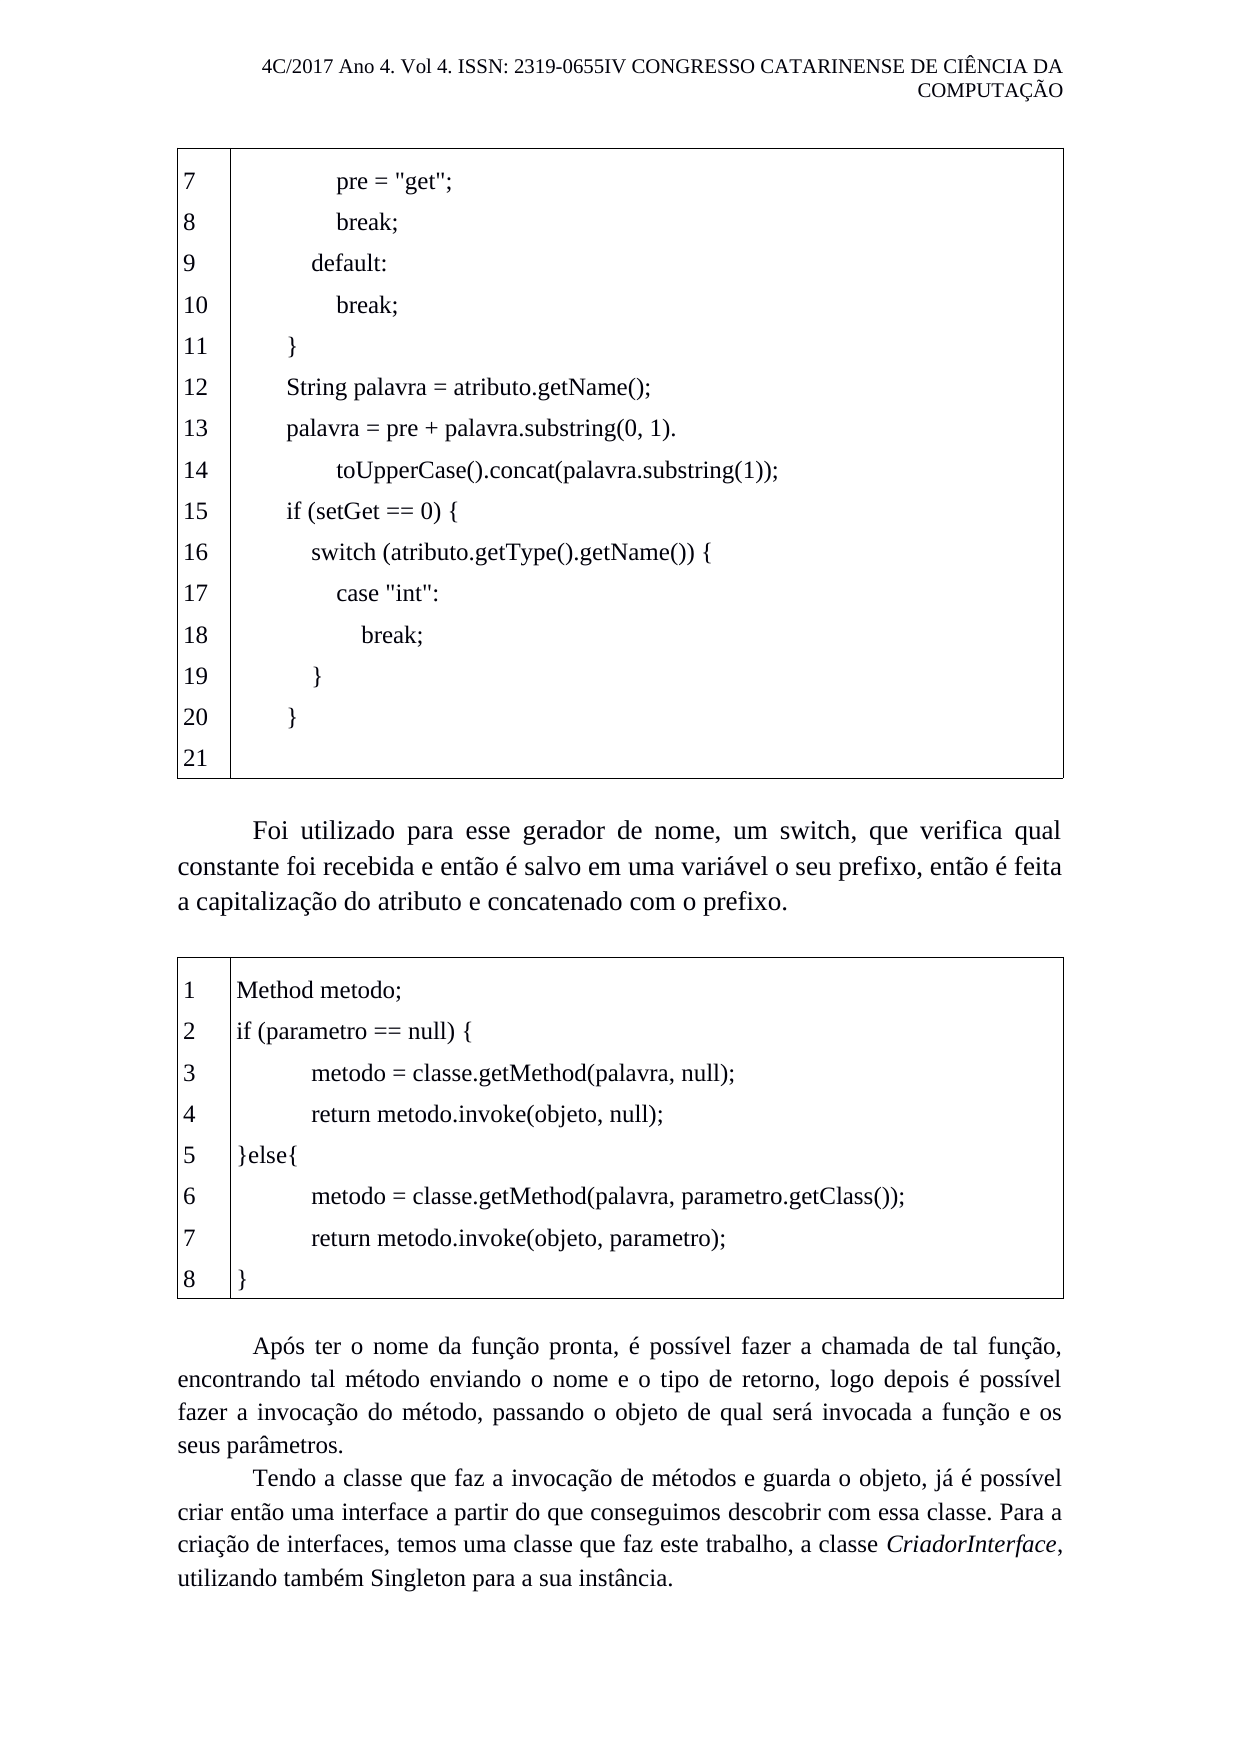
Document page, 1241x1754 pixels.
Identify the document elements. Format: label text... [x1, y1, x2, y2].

text Foi utilizado para esse gerador de nome, um switch, que verifica qual constante foi recebida e então é salvo em uma variável o seu prefixo, então é feita a capitalização do atributo e concatenado com o prefixo. [177, 814, 1063, 916]
table_header Method metodo; if (parametro == null) { metodo = classe.getMethod(palavra, null); return metodo.invoke(objeto, null); }else{ metodo = classe.getMethod(palavra, parametro.getClass()); return metodo.invoke(objeto, parametro); } [231, 958, 1063, 1298]
table_header pre = "get"; break; default: break; } String palavra = atributo.getName(); palavra = pre + palavra.substring(0, 1). toUpperCase().concat(palavra.substring(1)); if (setGet == 0) { switch (atributo.getType().getName()) { case "int": break; } } [231, 149, 1063, 778]
table_header 1 2 3 4 5 6 7 8 [178, 958, 230, 1298]
text Após ter o nome da função pronta, é possível fazer a chamada de tal função, encontrando tal método enviando o nome e o tipo de retorno, logo depois é possível fazer a invocação do método, passando o objeto de qual será invocada a função e os seus parâmetros. [177, 1331, 1063, 1459]
text Tendo a classe que faz a invocação de métodos e guarda o objeto, já é possível criar então uma interface a partir do que conseguimos descobrir com essa classe. Para a criação de interfaces, temos uma classe que faz este trabalho, a classe CriadorInterface, utilizando também Singleton para a sua instância. [177, 1463, 1063, 1591]
table_header 7 8 9 10 11 12 13 14 15 16 17 18 19 20 21 [178, 149, 230, 778]
